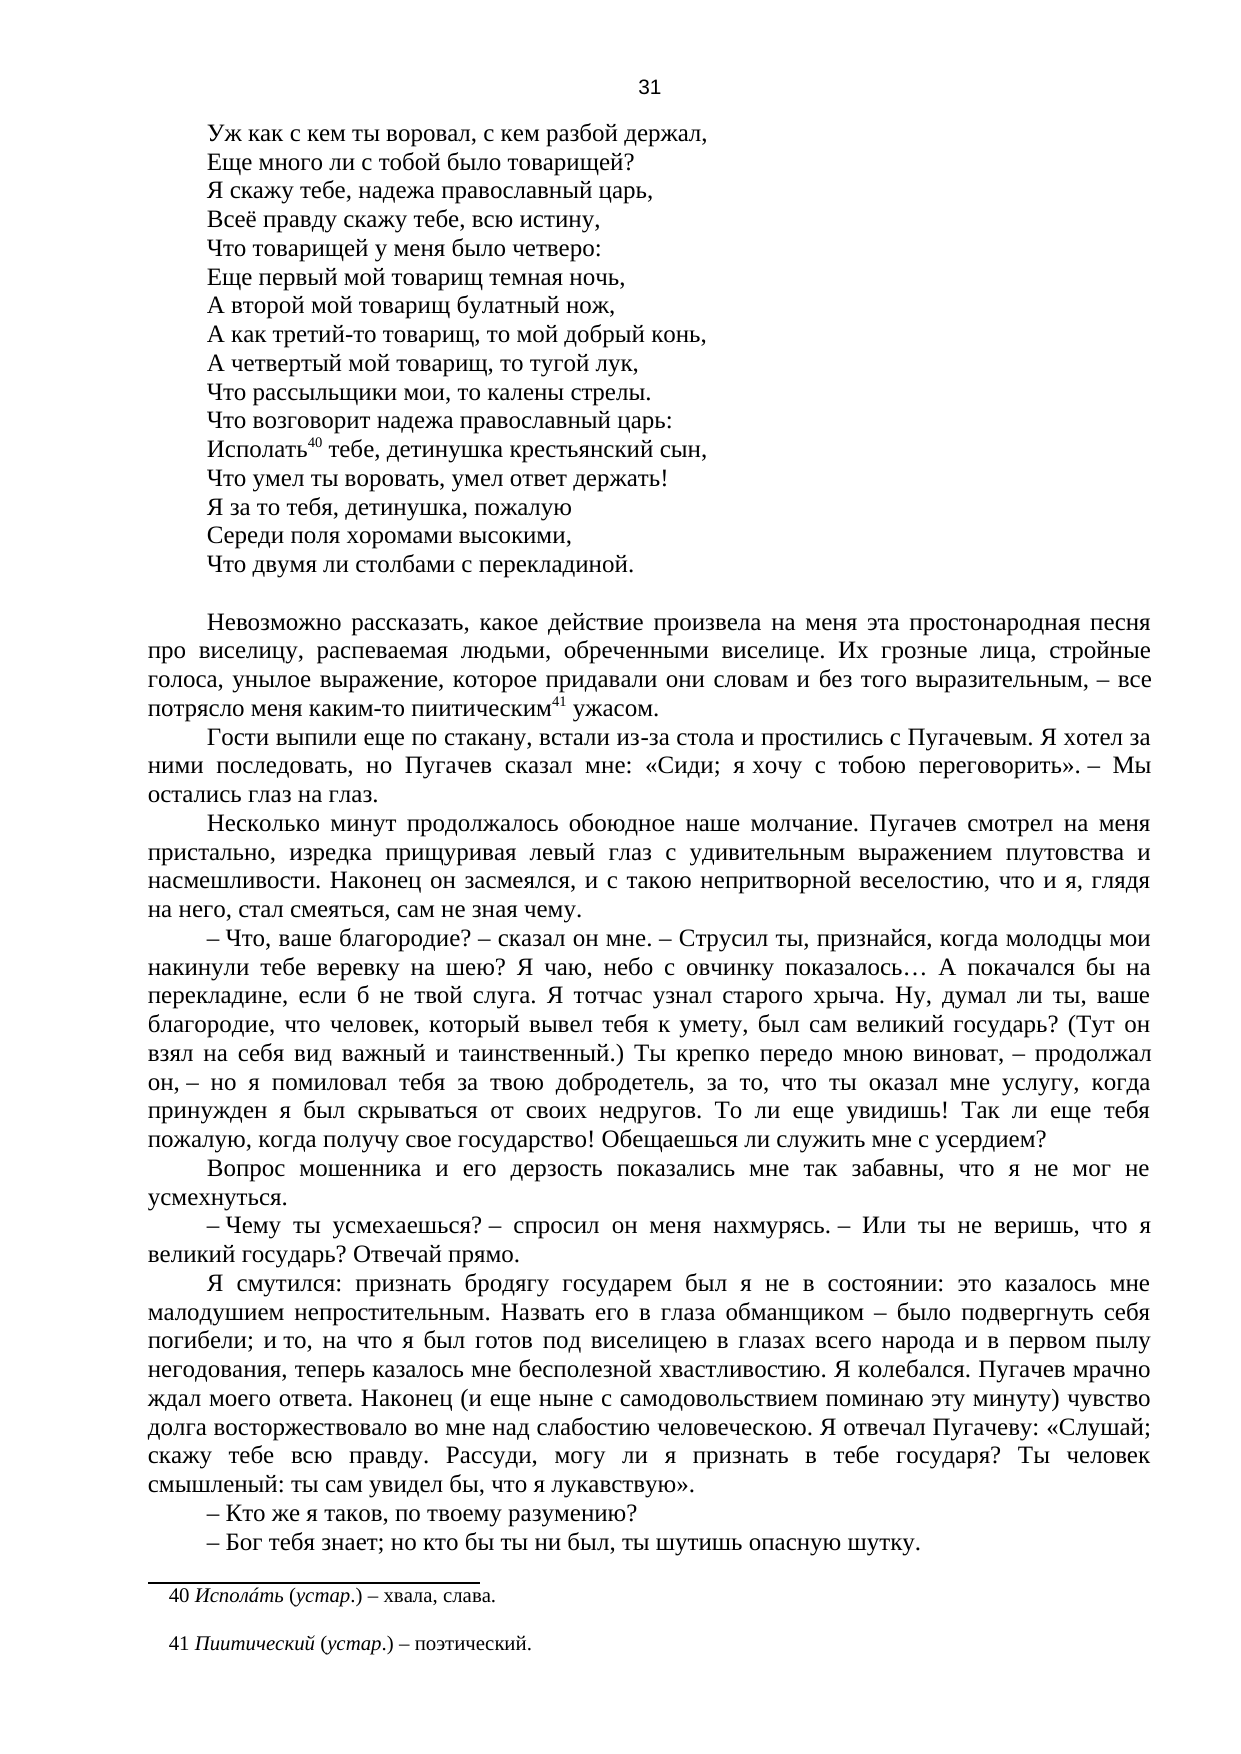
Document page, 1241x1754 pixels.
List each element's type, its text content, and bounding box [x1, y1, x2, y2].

text Я за то тебя, детинушка, пожалую [148, 492, 1152, 521]
text Гости выпили еще по стакану, встали из‑за стола и простились с Пугачевым. Я хотел за ними последовать, но Пугачев сказал мне: «Сиди; я хочу с тобою переговорить». – Мы остались глаз на глаз. [148, 722, 1152, 808]
text Я скажу тебе, надежа православный царь, [148, 176, 1152, 204]
text Пиитический (устар.) – поэтический. [148, 1631, 1152, 1655]
text – Что, ваше благородие? – сказал он мне. – Струсил ты, признайся, когда молодцы мои накинули тебе веревку на шею? Я чаю, небо с овчинку показалось… А покачался бы на перекладине, если б не твой слуга. Я тотчас узнал старого хрыча. Ну, думал ли ты, ваше благородие, что человек, который вывел тебя к умету, был сам великий государь? (Тут он взял на себя вид важный и таинственный.) Ты крепко передо мною виноват, – продолжал он, – но я помиловал тебя за твою добродетель, за то, что ты оказал мне услугу, когда принужден я был скрываться от своих недругов. То ли еще увидишь! Так ли еще тебя пожалую, когда получу свое государство! Обещаешься ли служить мне с усердием? [148, 923, 1152, 1153]
text Я смутился: признать бродягу государем был я не в состоянии: это казалось мне малодушием непростительным. Назвать его в глаза обманщиком – было подвергнуть себя погибели; и то, на что я был готов под виселицею в глазах всего народа и в первом пылу негодования, теперь казалось мне бесполезной хвастливостию. Я колебался. Пугачев мрачно ждал моего ответа. Наконец (и еще ныне с самодовольствием поминаю эту минуту) чувство долга восторжествовало во мне над слабостию человеческою. Я отвечал Пугачеву: «Слушай; скажу тебе всю правду. Рассуди, могу ли я признать в тебе государя? Ты человек смышленый: ты сам увидел бы, что я лукавствую». [148, 1268, 1152, 1498]
text Всеё правду скажу тебе, всю истину, [148, 204, 1152, 233]
text А второй мой товарищ булатный нож, [148, 291, 1152, 319]
text – Кто же я таков, по твоему разумению? [148, 1498, 1152, 1527]
text Исполать тебе, детинушка крестьянский сын, [148, 434, 1152, 463]
text Что рассыльщики мои, то калены стрелы. [148, 377, 1152, 406]
text Несколько минут продолжалось обоюдное наше молчание. Пугачев смотрел на меня пристально, изредка прищуривая левый глаз с удивительным выражением плутовства и насмешливости. Наконец он засмеялся, и с такою непритворной веселостию, что и я, глядя на него, стал смеяться, сам не зная чему. [148, 808, 1152, 923]
text Что умел ты воровать, умел ответ держать! [148, 463, 1152, 492]
text Уж как с кем ты воровал, с кем разбой держал, [148, 118, 1152, 147]
text А четвертый мой товарищ, то тугой лук, [148, 348, 1152, 377]
text Что двумя ли столбами с перекладиной. [148, 549, 1152, 578]
text А как третий‑то товарищ, то мой добрый конь, [148, 319, 1152, 348]
text Вопрос мошенника и его дерзость показались мне так забавны, что я не мог не усмехнуться. [148, 1153, 1152, 1211]
text – Бог тебя знает; но кто бы ты ни был, ты шутишь опасную шутку. [148, 1527, 1152, 1556]
text Невозможно рассказать, какое действие произвела на меня эта простонародная песня про виселицу, распеваемая людьми, обреченными виселице. Их грозные лица, стройные голоса, унылое выражение, которое придавали они словам и без того выразительным, – все потрясло меня каким‑то пиитическим ужасом. [148, 607, 1152, 722]
text Исполáть (устар.) – хвала, слава. [148, 1583, 1152, 1607]
text Еще первый мой товарищ темная ночь, [148, 262, 1152, 291]
text Что товарищей у меня было четверо: [148, 233, 1152, 262]
text Еще много ли с тобой было товарищей? [148, 147, 1152, 176]
text Что возговорит надежа православный царь: [148, 406, 1152, 434]
text Середи поля хоромами высокими, [148, 521, 1152, 549]
text – Чему ты усмехаешься? – спросил он меня нахмурясь. – Или ты не веришь, что я великий государь? Отвечай прямо. [148, 1211, 1152, 1268]
